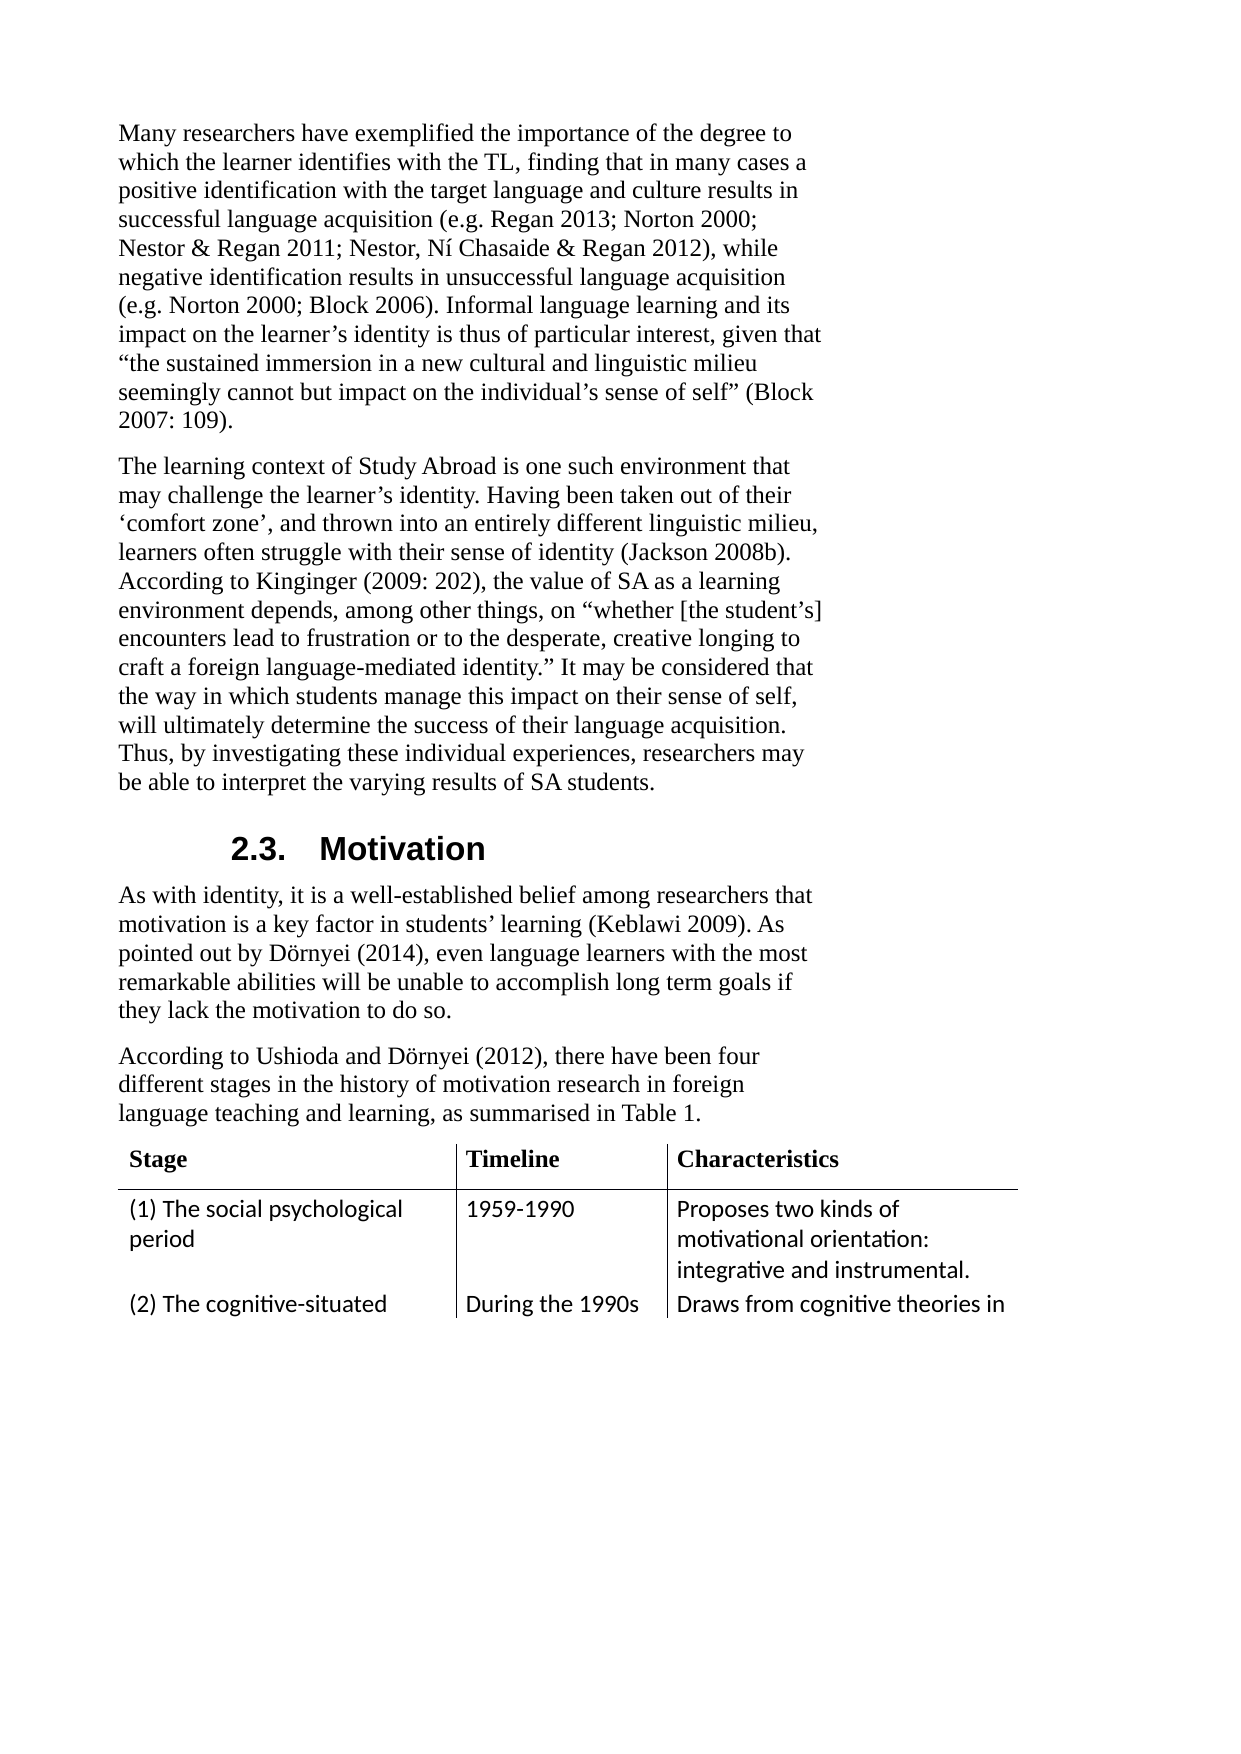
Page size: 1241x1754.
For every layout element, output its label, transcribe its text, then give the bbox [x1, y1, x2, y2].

table_cell Proposes two kinds of motivational orientation: integrative and instrumental. [668, 1190, 1018, 1285]
text Many researchers have exemplified the importance of the degree to which the learner identifies with the TL, finding that in many cases a positive identification with the target language and culture results in successful language acquisition (e.g. Regan 2013; Norton 2000; Nestor & Regan 2011; Nestor, Ní Chasaide & Regan 2012), while negative identification results in unsuccessful language acquisition (e.g. Norton 2000; Block 2006). Informal language learning and its impact on the learner’s identity is thus of particular interest, given that “the sustained immersion in a new cultural and linguistic milieu seemingly cannot but impact on the individual’s sense of self” (Block 2007: 109). [118, 118, 827, 434]
table_header Timeline [457, 1144, 667, 1189]
table_cell 1959-1990 [457, 1190, 667, 1285]
table_header Characteristics [668, 1144, 1018, 1189]
table_cell (2) The cognitive-situated [118, 1285, 456, 1318]
text The learning context of Study Abroad is one such environment that may challenge the learner’s identity. Having been taken out of their ‘comfort zone’, and thrown into an entirely different linguistic milieu, learners often struggle with their sense of identity (Jackson 2008b). According to Kinginger (2009: 202), the value of SA as a learning environment depends, among other things, on “whether [the student’s] encounters lead to frustration or to the desperate, creative longing to craft a foreign language-mediated identity.” It may be considered that the way in which students manage this impact on their sense of self, will ultimately determine the success of their language acquisition. Thus, by investigating these individual experiences, researchers may be able to interpret the varying results of SA students. [118, 451, 827, 796]
text As with identity, it is a well-established belief among researchers that motivation is a key factor in students’ learning (Keblawi 2009). As pointed out by Dörnyei (2014), even language learners with the most remarkable abilities will be unable to accomplish long term goals if they lack the motivation to do so. [118, 880, 827, 1024]
table_header Stage [118, 1144, 456, 1189]
list Motivation [231, 829, 827, 868]
table_cell Draws from cognitive theories in [668, 1285, 1018, 1318]
table_cell During the 1990s [457, 1285, 667, 1318]
text According to Ushioda and Dörnyei (2012), there have been four different stages in the history of motivation research in foreign language teaching and learning, as summarised in Table 1. [118, 1041, 827, 1127]
table_cell (1) The social psychological period [118, 1190, 456, 1285]
